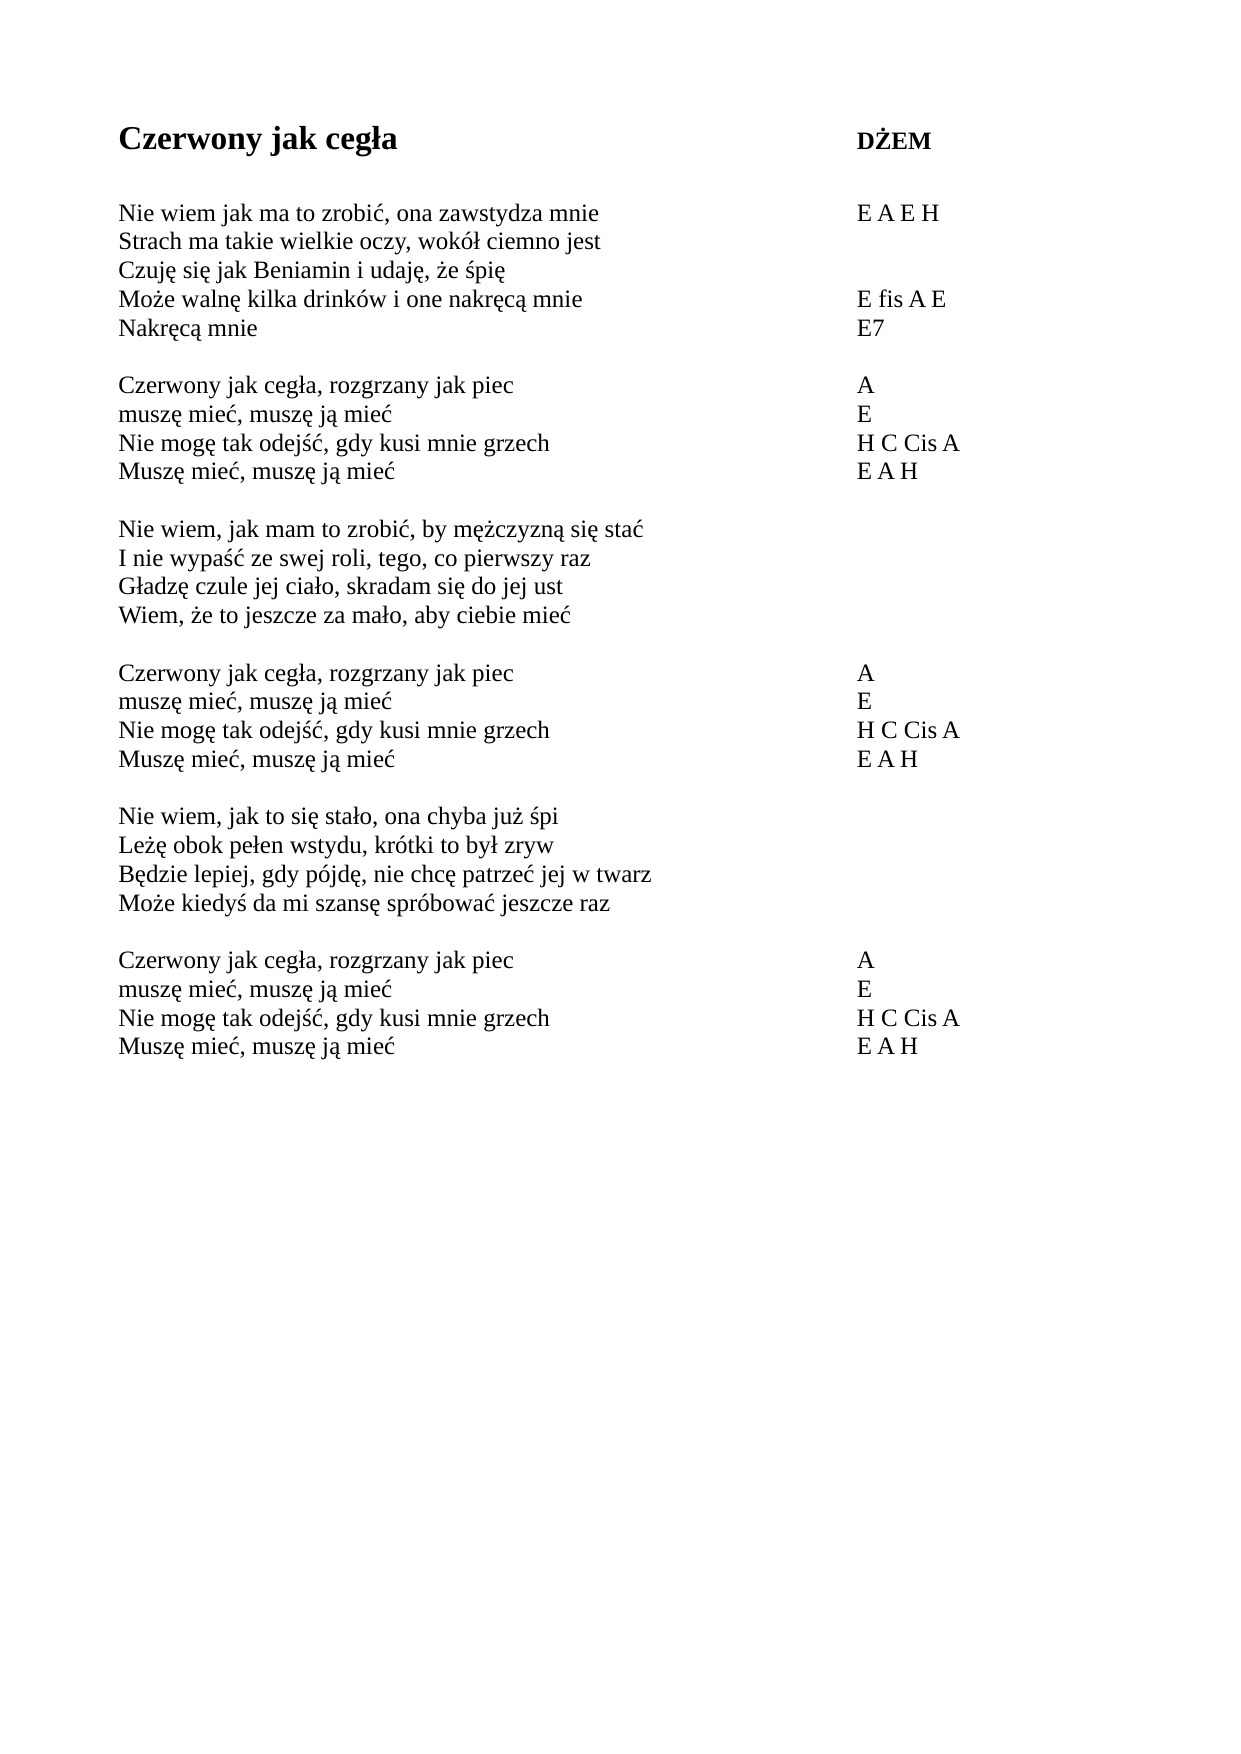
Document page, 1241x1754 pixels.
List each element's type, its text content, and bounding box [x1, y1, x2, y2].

text Muszę mieć, muszę ją mieć E A H [118, 1031, 1122, 1060]
text Muszę mieć, muszę ją mieć E A H [118, 744, 1122, 773]
text Muszę mieć, muszę ją mieć E A H [118, 456, 1122, 485]
text muszę mieć, muszę ją mieć E [118, 974, 1122, 1003]
text muszę mieć, muszę ją mieć E [118, 399, 1122, 428]
text Może kiedyś da mi szansę spróbować jeszcze raz [118, 888, 1122, 916]
text Będzie lepiej, gdy pójdę, nie chcę patrzeć jej w twarz [118, 859, 1122, 888]
text Nie wiem, jak mam to zrobić, by mężczyzną się stać [118, 514, 1122, 543]
text Czerwony jak cegła, rozgrzany jak piec A [118, 945, 1122, 974]
text Strach ma takie wielkie oczy, wokół ciemno jest [118, 226, 1122, 255]
text Wiem, że to jeszcze za mało, aby ciebie mieć [118, 600, 1122, 629]
text I nie wypaść ze swej roli, tego, co pierwszy raz [118, 543, 1122, 571]
text Gładzę czule jej ciało, skradam się do jej ust [118, 571, 1122, 600]
text Nakręcą mnie E7 [118, 313, 1122, 341]
text Nie mogę tak odejść, gdy kusi mnie grzech H C Cis A [118, 1003, 1122, 1031]
text Czerwony jak cegła, rozgrzany jak piec A [118, 658, 1122, 686]
text Leżę obok pełen wstydu, krótki to był zryw [118, 830, 1122, 859]
text Może walnę kilka drinków i one nakręcą mnie E fis A E [118, 284, 1122, 313]
text Czuję się jak Beniamin i udaję, że śpię [118, 255, 1122, 284]
text Nie mogę tak odejść, gdy kusi mnie grzech H C Cis A [118, 715, 1122, 744]
subtitle Czerwony jak cegła DŻEM [118, 118, 1122, 156]
text Czerwony jak cegła, rozgrzany jak piec A [118, 370, 1122, 399]
text muszę mieć, muszę ją mieć E [118, 686, 1122, 715]
text Nie wiem, jak to się stało, ona chyba już śpi [118, 801, 1122, 830]
text Nie wiem jak ma to zrobić, ona zawstydza mnie E A E H [118, 198, 1122, 226]
text Nie mogę tak odejść, gdy kusi mnie grzech H C Cis A [118, 428, 1122, 456]
